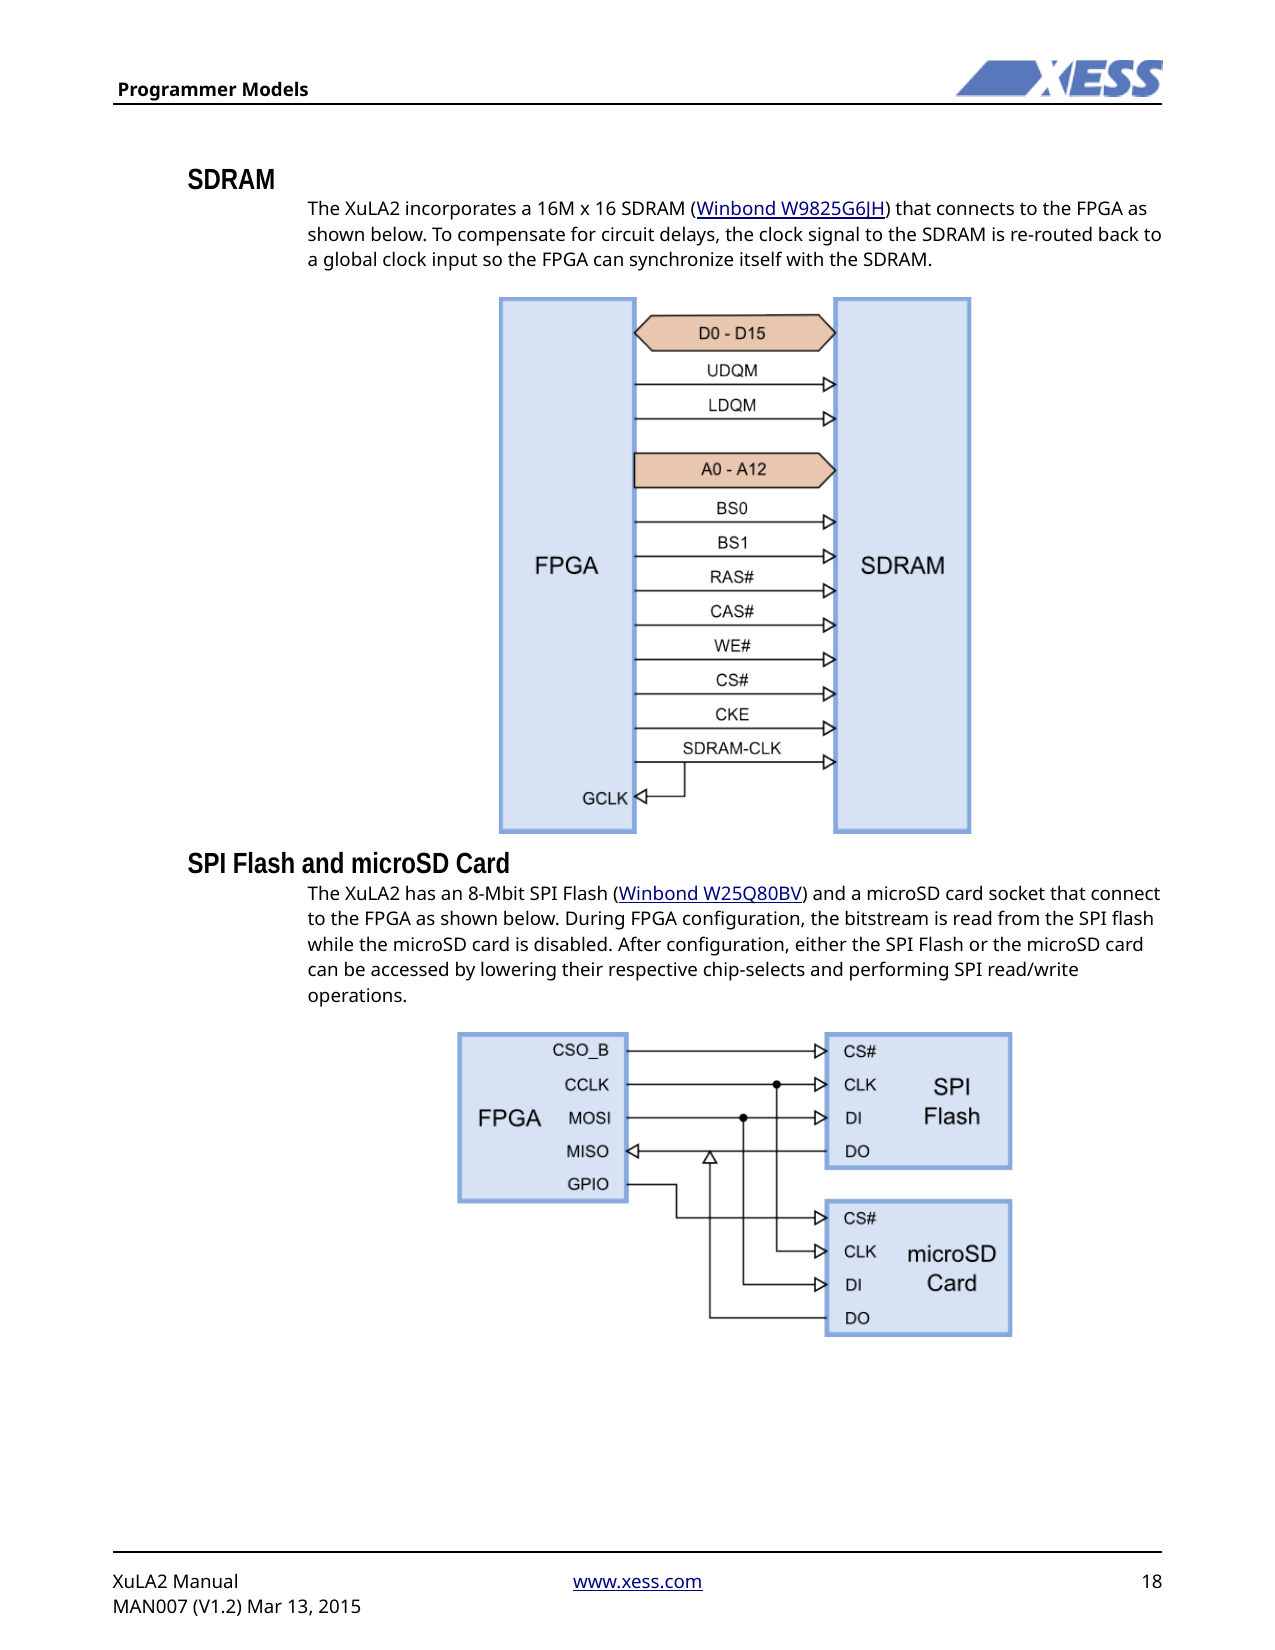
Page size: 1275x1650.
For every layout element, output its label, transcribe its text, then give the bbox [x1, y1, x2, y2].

subtitle SPI Flash and microSD Card [187, 846, 1162, 880]
subtitle SDRAM [187, 162, 1162, 195]
table_cell [955, 60, 1163, 97]
text The XuLA2 has an 8-Mbit SPI Flash (Winbond W25Q80BV) and a microSD card socket that connect to the FPGA as shown below. During FPGA configuration, the bitstream is read from the SPI flash while the microSD card is disabled. After configuration, either the SPI Flash or the microSD card can be accessed by lowering their respective chip-selects and performing SPI read/write operations. [307, 880, 1162, 1007]
picture [457, 1032, 1013, 1337]
text The XuLA2 incorporates a 16M x 16 SDRAM (Winbond W9825G6JH) that connects to the FPGA as shown below. To compensate for circuit delays, the clock signal to the SDRAM is re-routed back to a global clock input so the FPGA can synchronize itself with the SDRAM. [307, 195, 1162, 272]
picture [498, 297, 972, 834]
